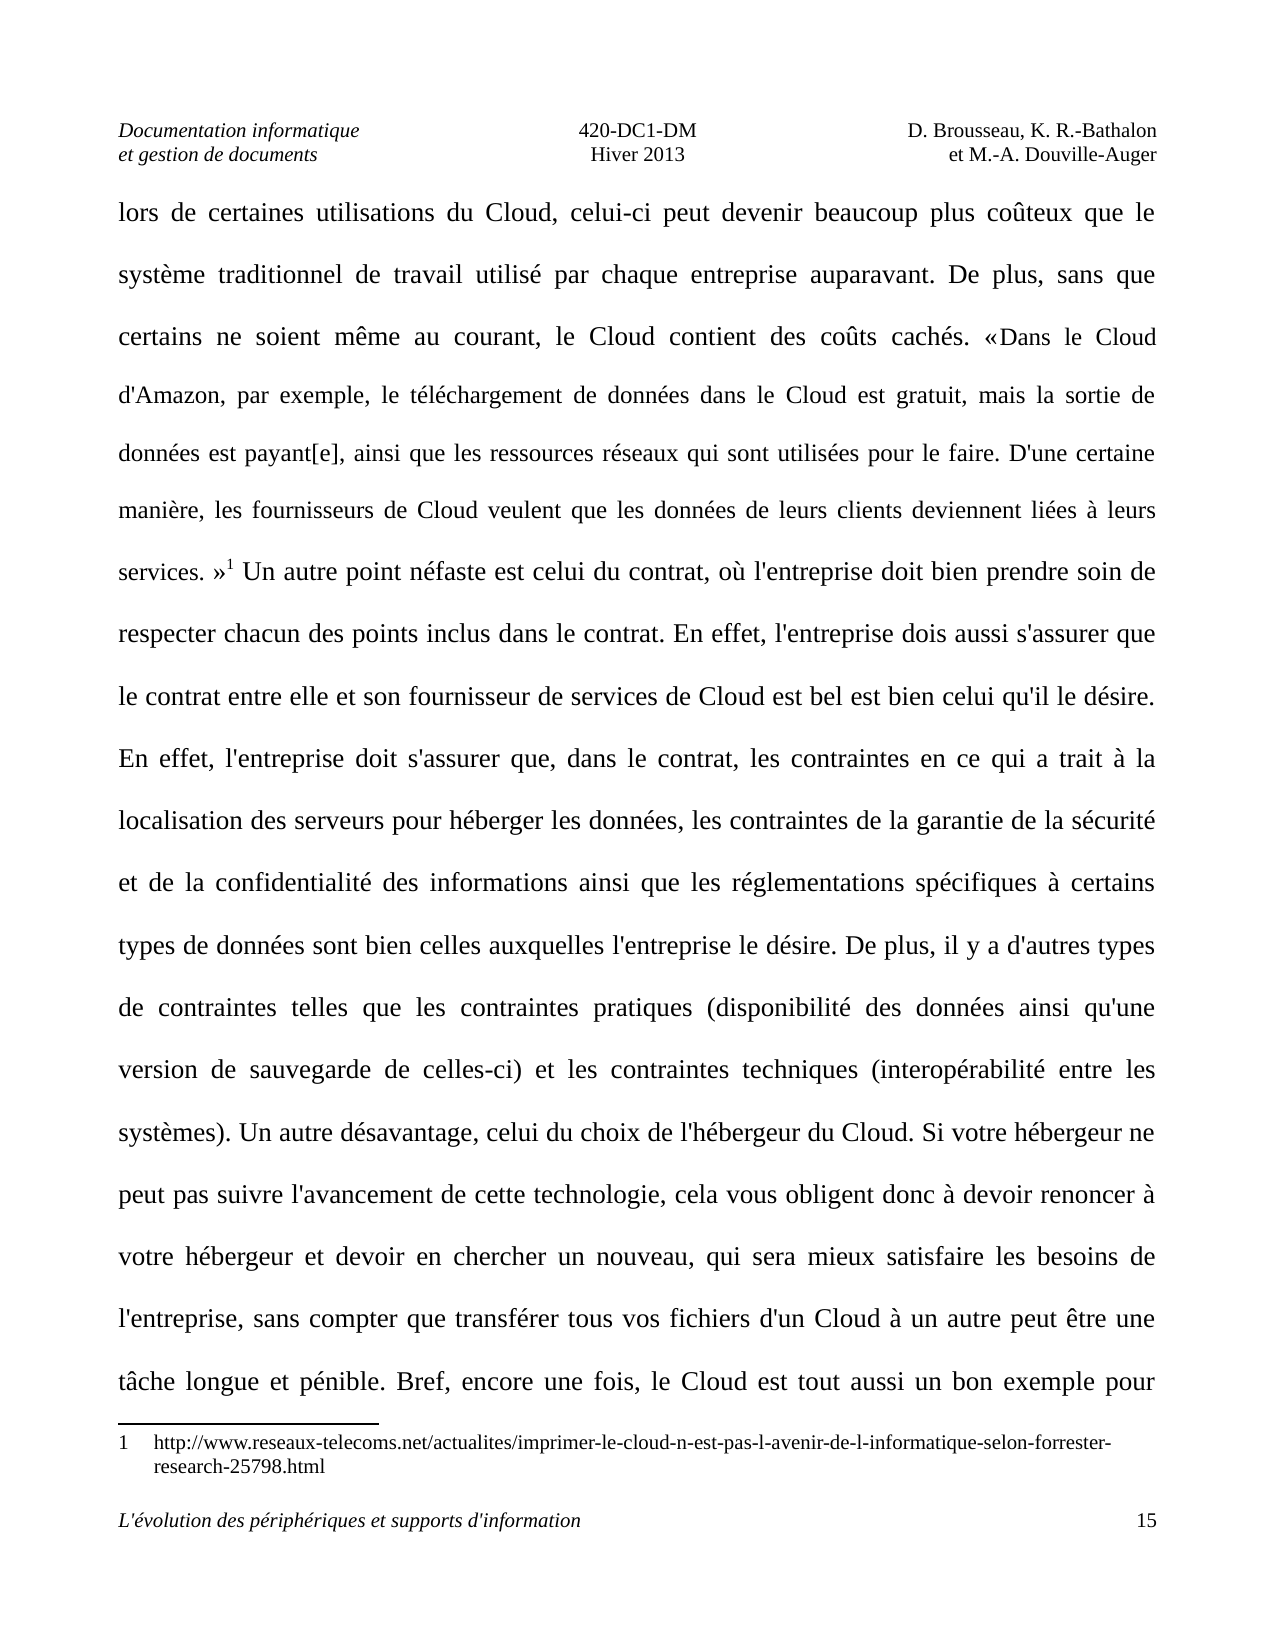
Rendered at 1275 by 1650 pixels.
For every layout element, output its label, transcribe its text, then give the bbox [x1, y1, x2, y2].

text lors de certaines utilisations du Cloud, celui-ci peut devenir beaucoup plus coûteux que le système traditionnel de travail utilisé par chaque entreprise auparavant. De plus, sans que certains ne soient même au courant, le Cloud contient des coûts cachés. «Dans le Cloud d'Amazon, par exemple, le téléchargement de données dans le Cloud est gratuit, mais la sortie de données est payant[e], ainsi que les ressources réseaux qui sont utilisées pour le faire. D'une certaine manière, les fournisseurs de Cloud veulent que les données de leurs clients deviennent liées à leurs services. » Un autre point néfaste est celui du contrat, où l'entreprise doit bien prendre soin de respecter chacun des points inclus dans le contrat. En effet, l'entreprise dois aussi s'assurer que le contrat entre elle et son fournisseur de services de Cloud est bel est bien celui qu'il le désire. En effet, l'entreprise doit s'assurer que, dans le contrat, les contraintes en ce qui a trait à la localisation des serveurs pour héberger les données, les contraintes de la garantie de la sécurité et de la confidentialité des informations ainsi que les réglementations spécifiques à certains types de données sont bien celles auxquelles l'entreprise le désire. De plus, il y a d'autres types de contraintes telles que les contraintes pratiques (disponibilité des données ainsi qu'une version de sauvegarde de celles-ci) et les contraintes techniques (interopérabilité entre les systèmes). Un autre désavantage, celui du choix de l'hébergeur du Cloud. Si votre hébergeur ne peut pas suivre l'avancement de cette technologie, cela vous obligent donc à devoir renoncer à votre hébergeur et devoir en chercher un nouveau, qui sera mieux satisfaire les besoins de l'entreprise, sans compter que transférer tous vos fichiers d'un Cloud à un autre peut être une tâche longue et pénible. Bref, encore une fois, le Cloud est tout aussi un bon exemple pour [118, 196, 1157, 1396]
text http://www.reseaux-telecoms.net/actualites/imprimer-le-cloud-n-est-pas-l-avenir-de-l-informatique-selon-forrester-research-25798.html [118, 1430, 1157, 1478]
